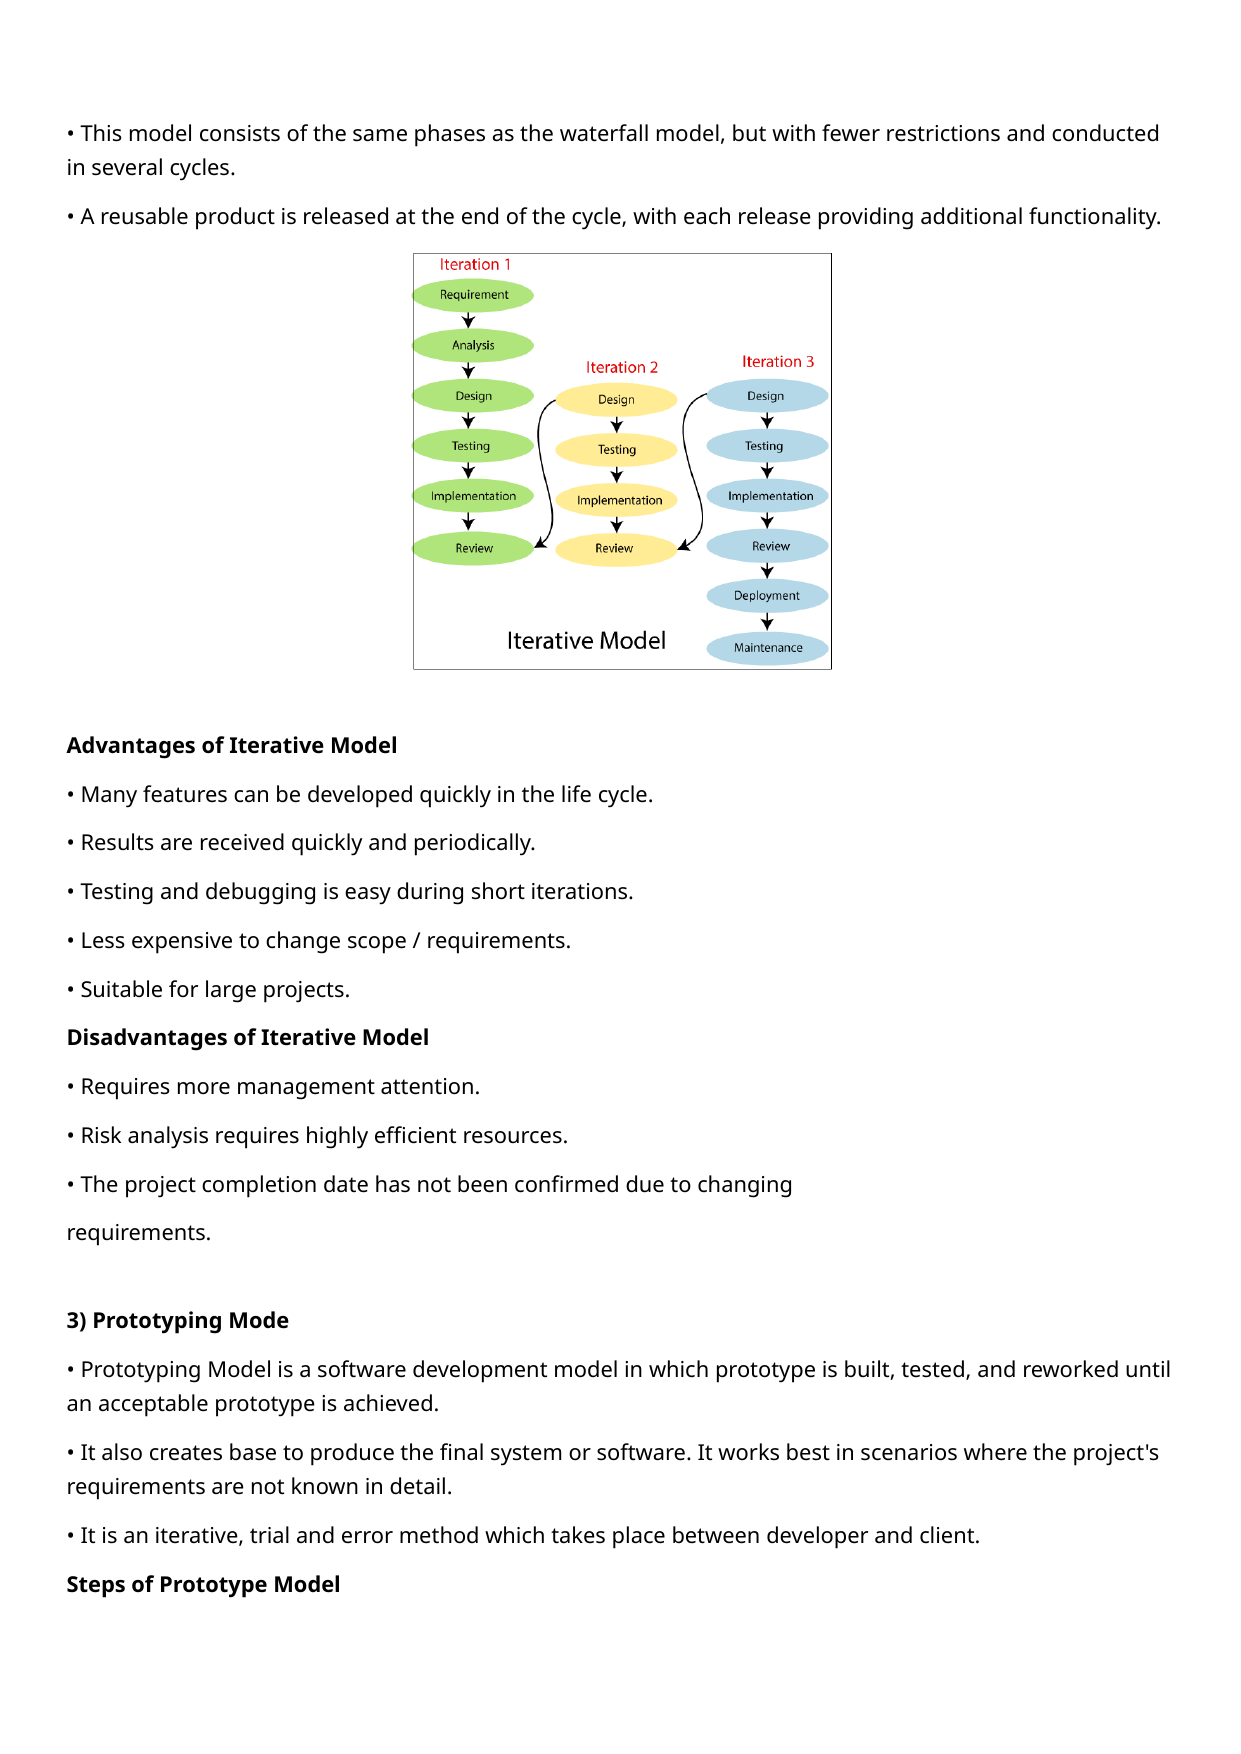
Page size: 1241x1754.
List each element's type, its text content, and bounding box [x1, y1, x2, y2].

text • Many features can be developed quickly in the life cycle. [66, 778, 1177, 808]
text • The project completion date has not been confirmed due to changing [66, 1168, 1177, 1198]
text • It also creates base to produce the final system or software. It works best in scenarios where the project's requirements are not known in detail. [66, 1437, 1177, 1501]
text 3) Prototyping Mode [66, 1305, 1177, 1335]
picture [411, 249, 833, 672]
text • Requires more management attention. [66, 1071, 1177, 1101]
text • Less expensive to change scope / requirements. [66, 925, 1177, 954]
text • It is an iterative, trial and error method which takes place between developer and client. [66, 1520, 1177, 1550]
text • Suitable for large projects. [66, 973, 1177, 1003]
text Steps of Prototype Model [66, 1569, 1177, 1598]
text Advantages of Iterative Model [66, 730, 1177, 759]
text • Testing and debugging is easy during short iterations. [66, 876, 1177, 906]
text • Results are received quickly and periodically. [66, 827, 1177, 857]
text Disadvantages of Iterative Model [66, 1022, 1177, 1052]
text • This model consists of the same phases as the waterfall model, but with fewer restrictions and conducted in several cycles. [66, 118, 1177, 182]
text • A reusable product is released at the end of the cycle, with each release providing additional functionality. [66, 201, 1177, 231]
text requirements. [66, 1217, 1177, 1247]
text • Prototyping Model is a software development model in which prototype is built, tested, and reworked until an acceptable prototype is achieved. [66, 1354, 1177, 1418]
text • Risk analysis requires highly efficient resources. [66, 1120, 1177, 1149]
